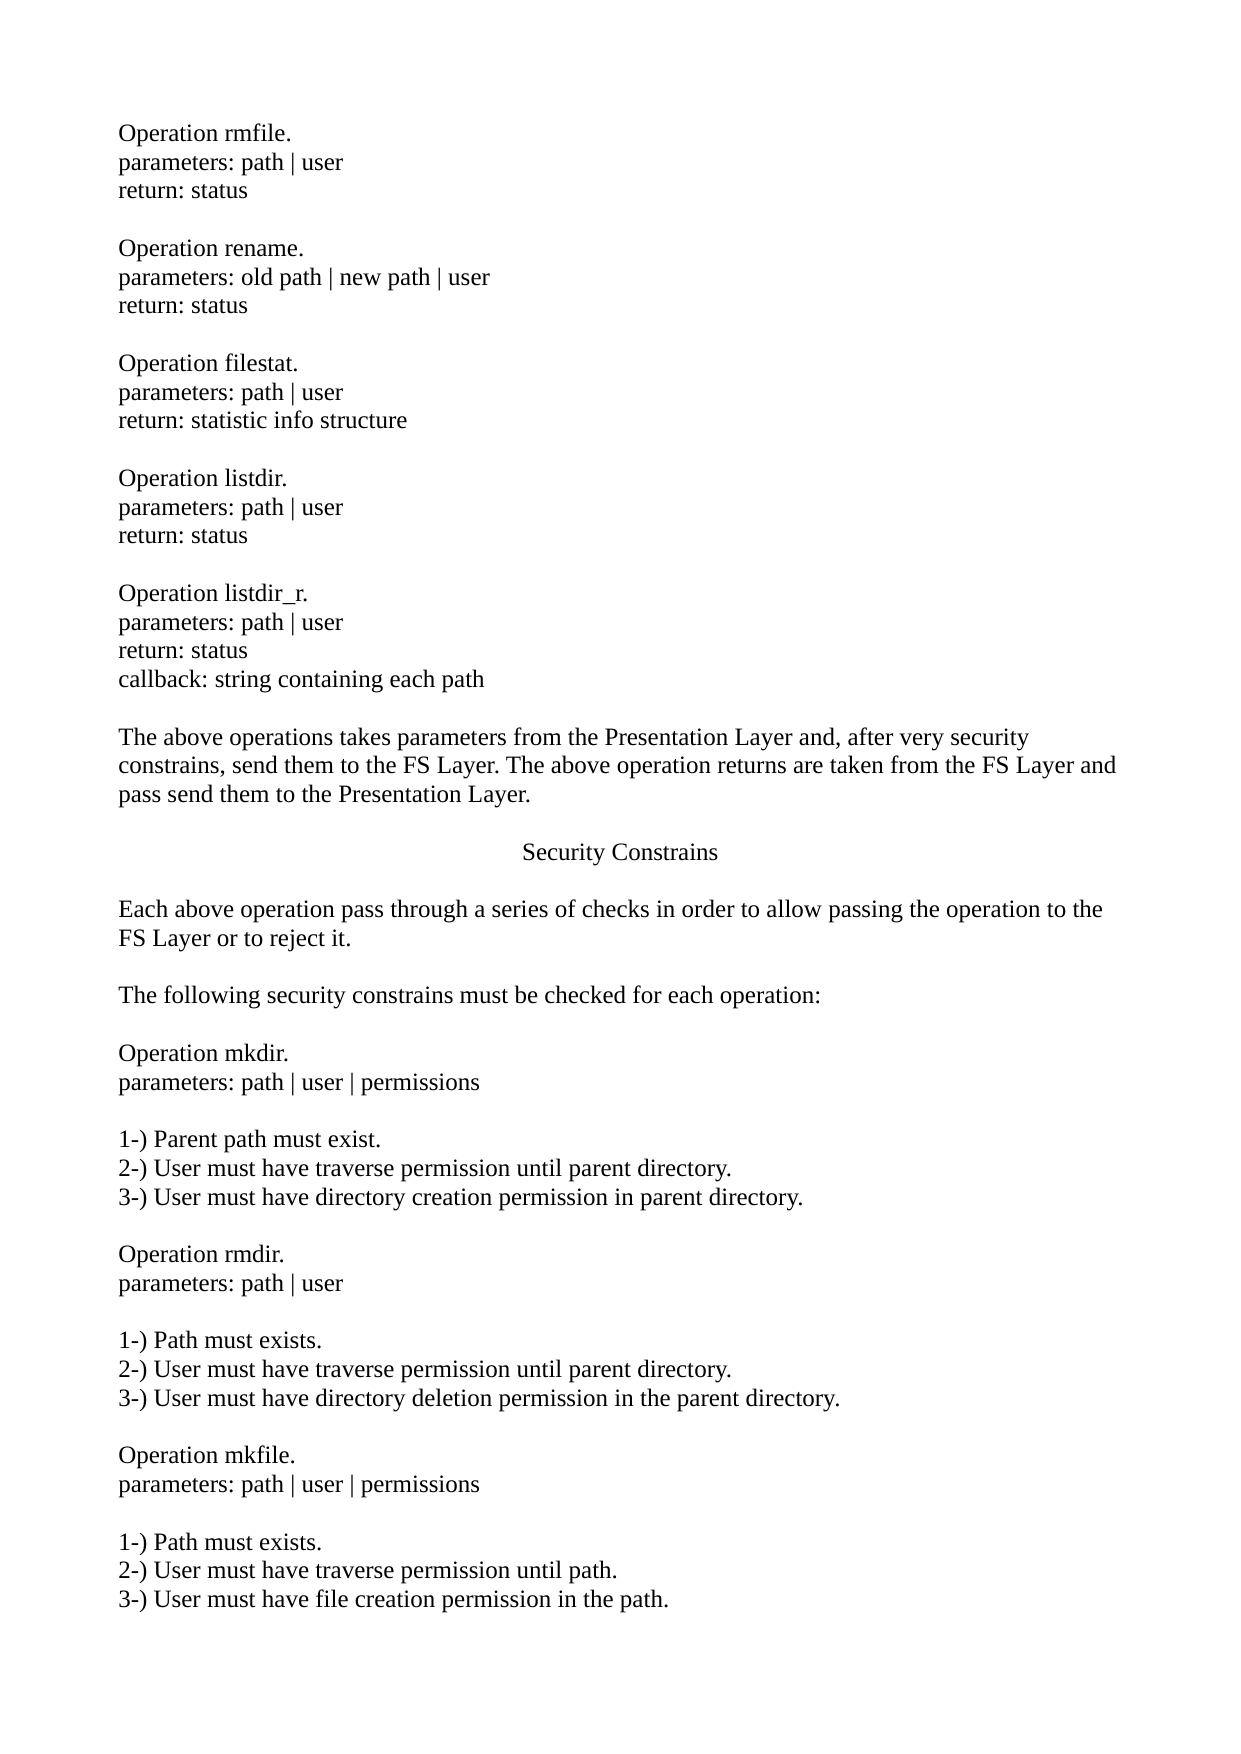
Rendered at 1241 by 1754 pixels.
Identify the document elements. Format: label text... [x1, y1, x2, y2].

text 1-) Parent path must exist. [118, 1124, 1122, 1153]
text parameters: path | user [118, 492, 1122, 521]
text return: status [118, 291, 1122, 319]
text The following security constrains must be checked for each operation: [118, 981, 1122, 1009]
text 1-) Path must exists. [118, 1527, 1122, 1556]
text parameters: path | user [118, 147, 1122, 176]
text 2-) User must have traverse permission until path. [118, 1556, 1122, 1584]
text parameters: path | user | permissions [118, 1469, 1122, 1498]
text Each above operation pass through a series of checks in order to allow passing the operation to the FS Layer or to reject it. [118, 894, 1122, 952]
text Operation rmdir. [118, 1239, 1122, 1268]
text Operation rename. [118, 233, 1122, 262]
text Operation mkfile. [118, 1441, 1122, 1469]
text parameters: path | user | permissions [118, 1067, 1122, 1096]
text parameters: old path | new path | user [118, 262, 1122, 291]
text 2-) User must have traverse permission until parent directory. [118, 1153, 1122, 1182]
text Security Constrains [118, 837, 1122, 866]
text Operation mkdir. [118, 1038, 1122, 1067]
text Operation rmfile. [118, 118, 1122, 147]
text Operation listdir_r. [118, 578, 1122, 607]
text parameters: path | user [118, 1268, 1122, 1297]
text parameters: path | user [118, 607, 1122, 636]
text 3-) User must have directory deletion permission in the parent directory. [118, 1383, 1122, 1412]
text parameters: path | user [118, 377, 1122, 406]
text callback: string containing each path [118, 664, 1122, 693]
text 2-) User must have traverse permission until parent directory. [118, 1354, 1122, 1383]
text Operation listdir. [118, 463, 1122, 492]
text return: status [118, 521, 1122, 549]
text The above operations takes parameters from the Presentation Layer and, after very security constrains, send them to the FS Layer. The above operation returns are taken from the FS Layer and pass send them to the Presentation Layer. [118, 722, 1122, 808]
text Operation filestat. [118, 348, 1122, 377]
text return: status [118, 176, 1122, 204]
text 3-) User must have directory creation permission in parent directory. [118, 1182, 1122, 1211]
text return: status [118, 636, 1122, 664]
text return: statistic info structure [118, 406, 1122, 434]
text 3-) User must have file creation permission in the path. [118, 1584, 1122, 1613]
text 1-) Path must exists. [118, 1326, 1122, 1354]
